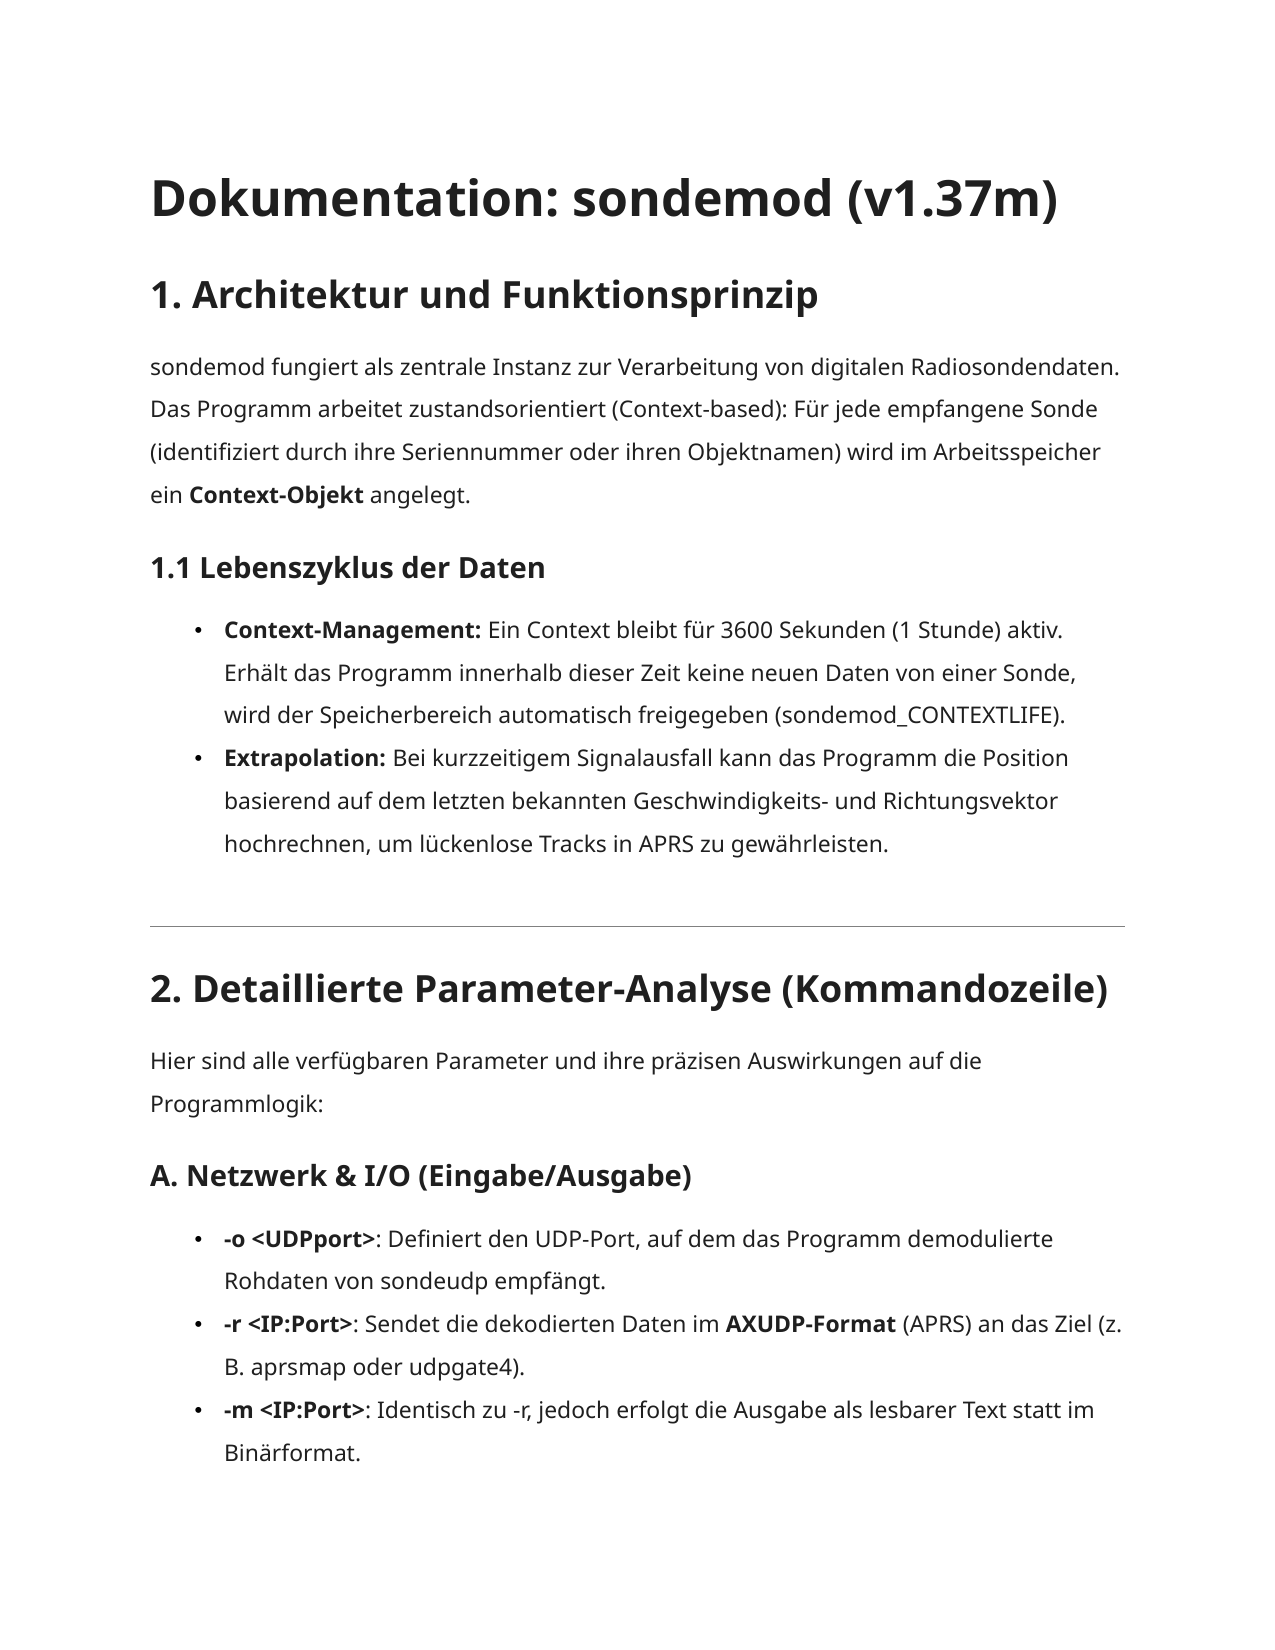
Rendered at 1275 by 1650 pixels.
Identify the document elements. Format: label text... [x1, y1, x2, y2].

text sondemod fungiert als zentrale Instanz zur Verarbeitung von digitalen Radiosondendaten. Das Programm arbeitet zustandsorientiert (Context-based): Für jede empfangene Sonde (identifiziert durch ihre Seriennummer oder ihren Objektnamen) wird im Arbeitsspeicher ein Context-Objekt angelegt. [150, 351, 1125, 510]
text Hier sind alle verfügbaren Parameter und ihre präzisen Auswirkungen auf die Programmlogik: [150, 1045, 1125, 1119]
list -r <IP:Port>: Sendet die dekodierten Daten im AXUDP-Format (APRS) an das Ziel (z. B. aprsmap oder udpgate4). [194, 1308, 1125, 1382]
list -o <UDPport>: Definiert den UDP-Port, auf dem das Programm demodulierte Rohdaten von sondeudp empfängt. [194, 1222, 1125, 1297]
subtitle 1.1 Lebenszyklus der Daten [150, 547, 1125, 587]
subtitle A. Netzwerk & I/O (Eingabe/Ausgabe) [150, 1156, 1125, 1195]
subtitle Dokumentation: sondemod (v1.37m) [150, 162, 1125, 231]
subtitle 1. Architektur und Funktionsprinzip [150, 268, 1125, 319]
list -m <IP:Port>: Identisch zu -r, jedoch erfolgt die Ausgabe als lesbarer Text statt im Binärformat. [194, 1394, 1125, 1468]
list Extrapolation: Bei kurzzeitigem Signalausfall kann das Programm die Position basierend auf dem letzten bekannten Geschwindigkeits- und Richtungsvektor hochrechnen, um lückenlose Tracks in APRS zu gewährleisten. [194, 742, 1125, 859]
subtitle 2. Detaillierte Parameter-Analyse (Kommandozeile) [150, 963, 1125, 1014]
list Context-Management: Ein Context bleibt für 3600 Sekunden (1 Stunde) aktiv. Erhält das Programm innerhalb dieser Zeit keine neuen Daten von einer Sonde, wird der Speicherbereich automatisch freigegeben (sondemod_CONTEXTLIFE). [194, 614, 1125, 731]
